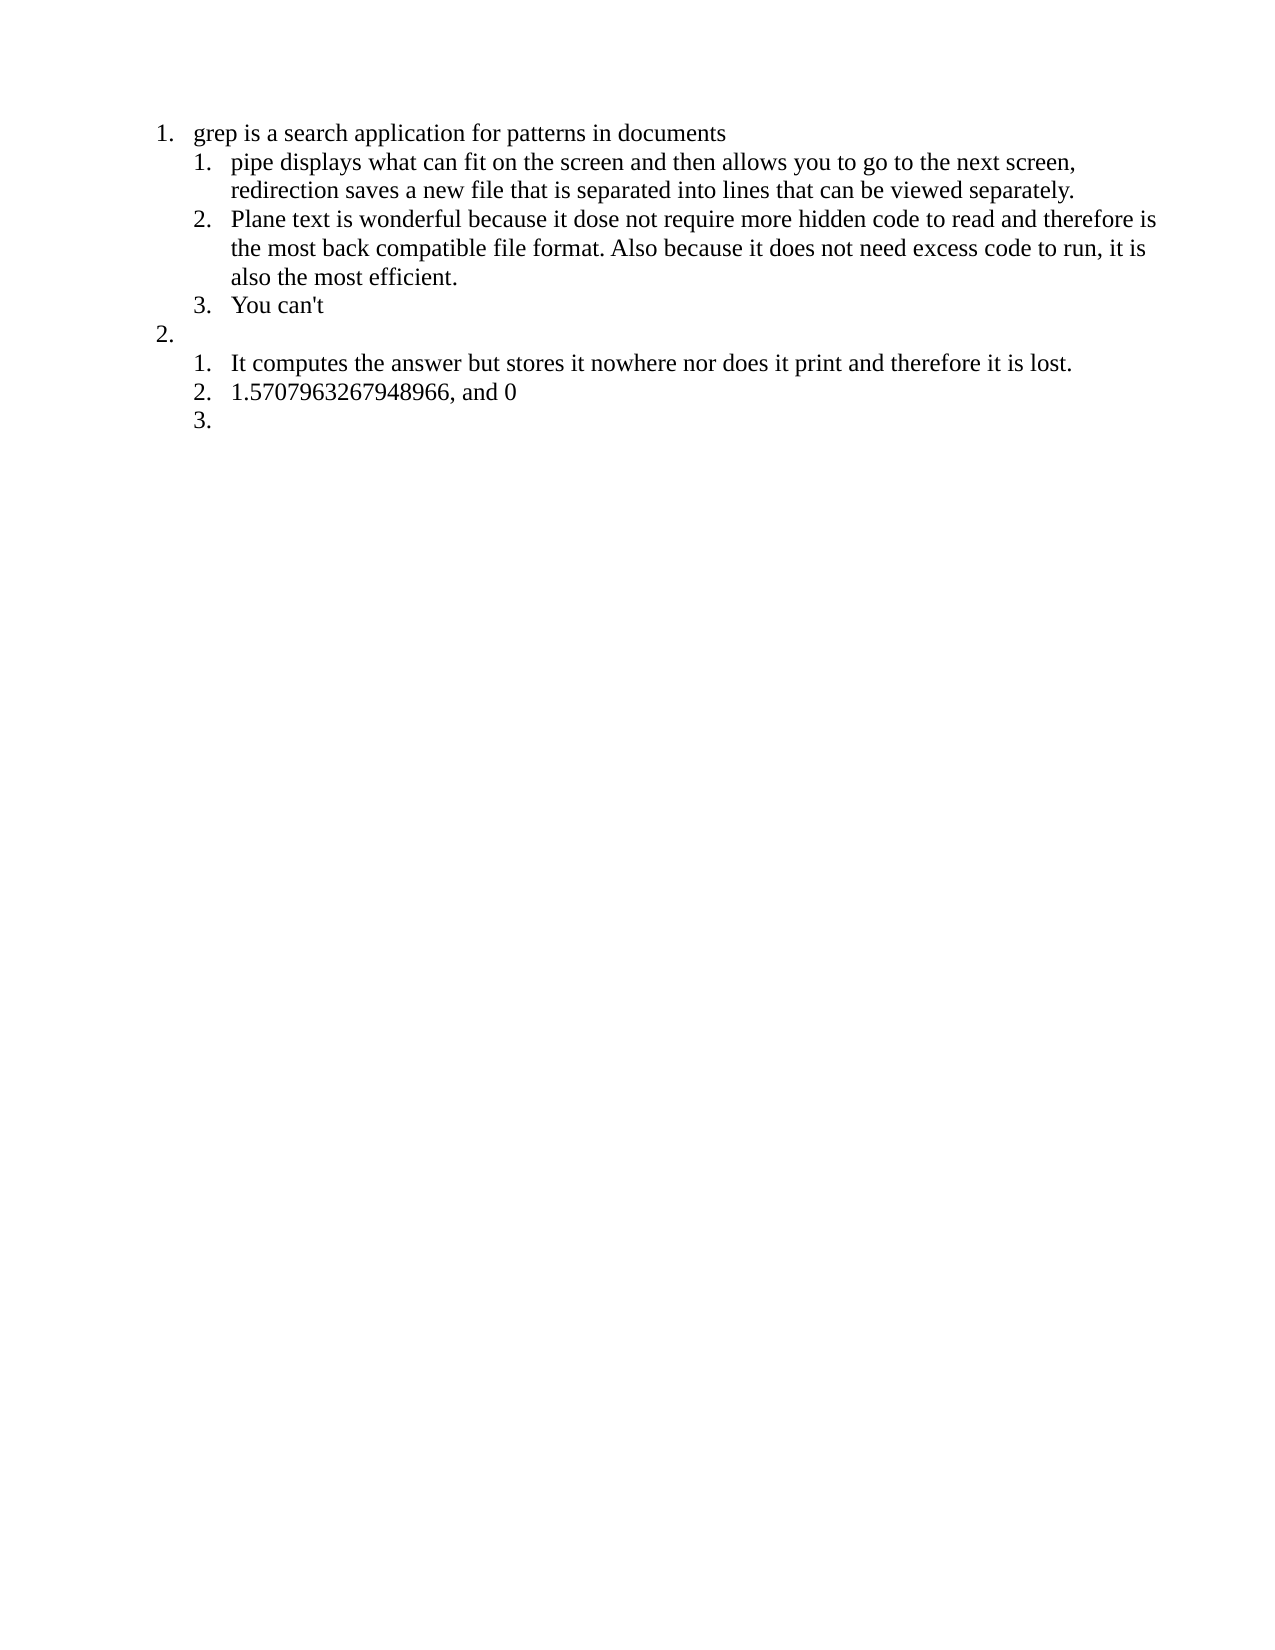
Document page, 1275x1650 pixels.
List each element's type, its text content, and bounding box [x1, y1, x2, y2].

list 1.5707963267948966, and 0 [193, 377, 1157, 406]
list It computes the answer but stores it nowhere nor does it print and therefore it is lost. [193, 348, 1157, 377]
list grep is a search application for patterns in documents [156, 118, 1157, 147]
list You can't [193, 291, 1157, 319]
list pipe displays what can fit on the screen and then allows you to go to the next screen, redirection saves a new file that is separated into lines that can be viewed separately. [193, 147, 1157, 204]
list Plane text is wonderful because it dose not require more hidden code to read and therefore is the most back compatible file format. Also because it does not need excess code to run, it is also the most efficient. [193, 204, 1157, 291]
